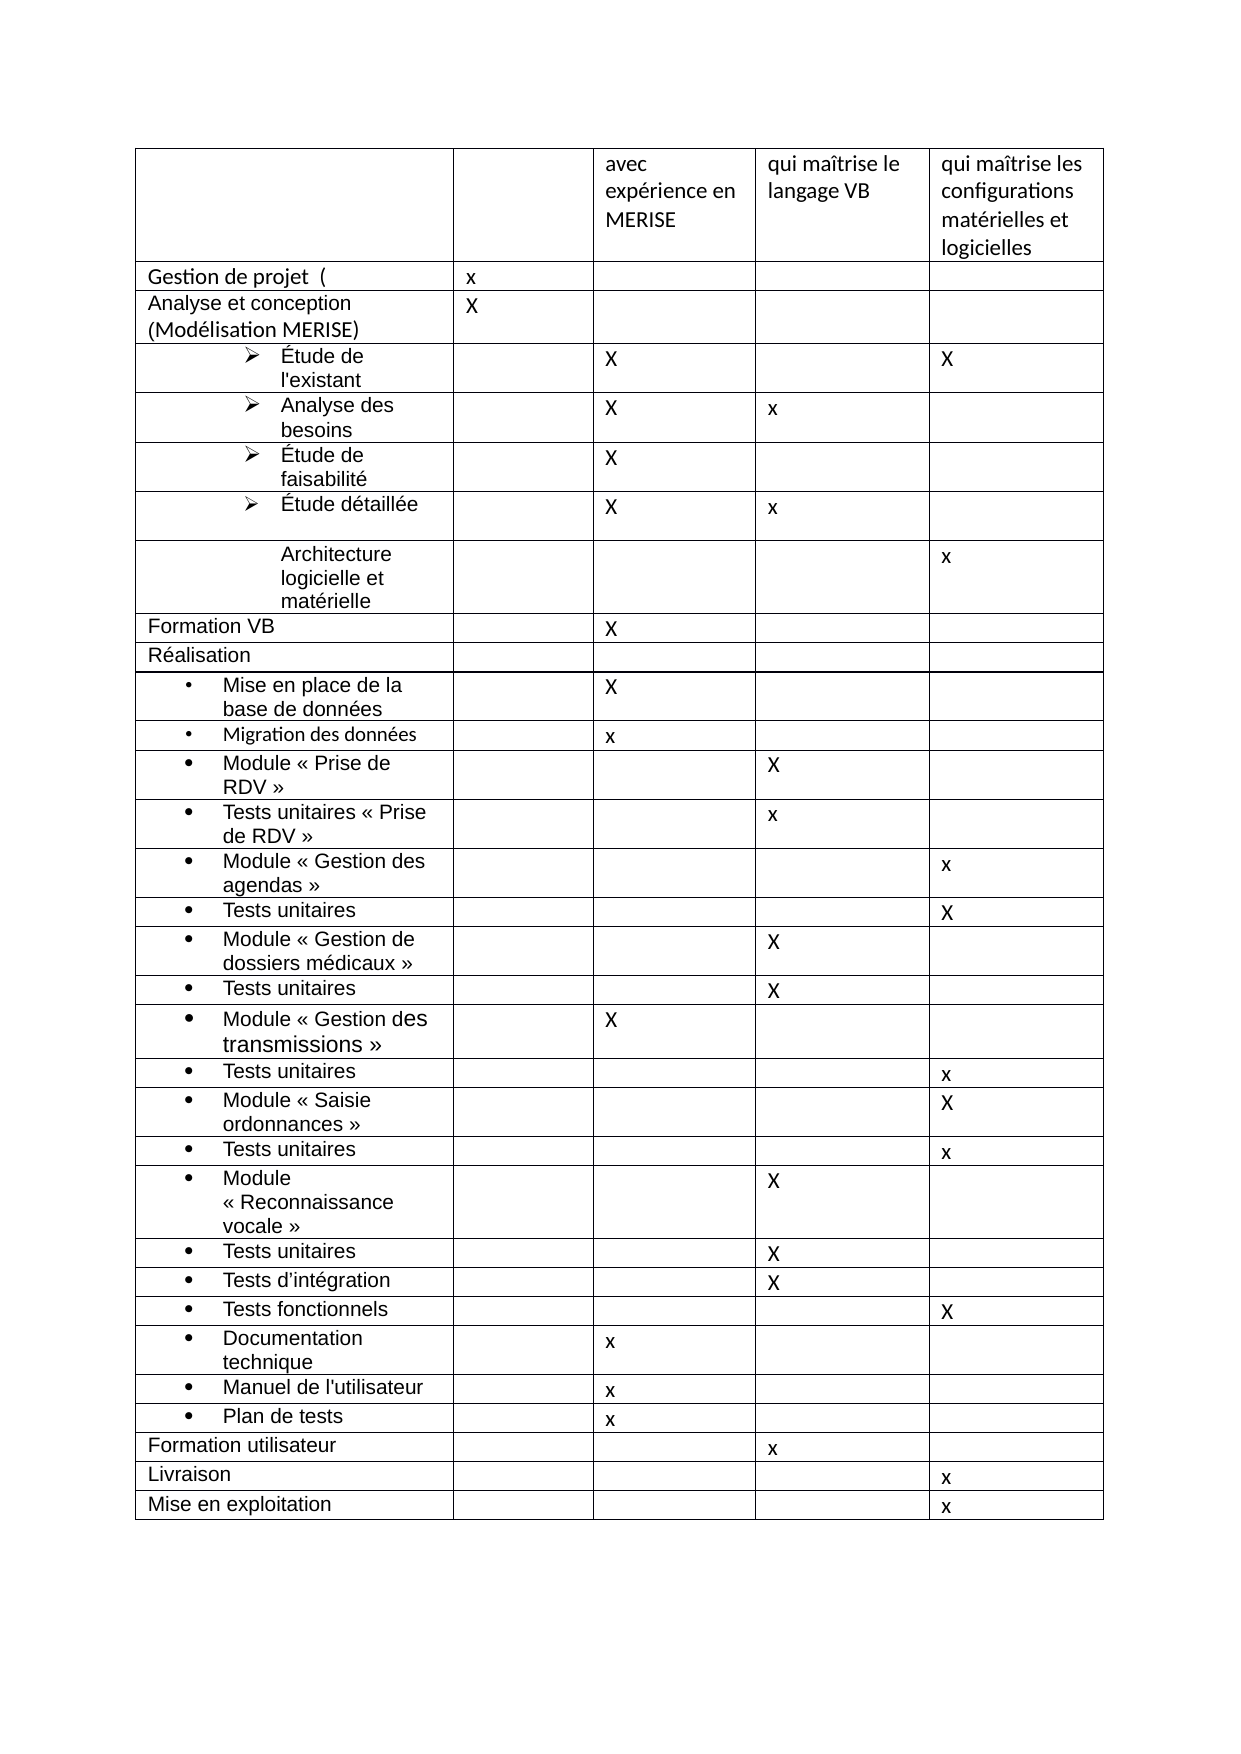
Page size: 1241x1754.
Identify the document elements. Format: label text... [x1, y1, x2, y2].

table_cell [756, 1059, 929, 1087]
table_cell [756, 849, 929, 897]
table_header qui maîtrise les configurations matérielles et logicielles [930, 149, 1103, 261]
table_cell [454, 673, 593, 720]
table_cell [930, 673, 1103, 720]
table_cell Tests d’intégration [136, 1268, 453, 1296]
table_cell X [594, 1005, 755, 1058]
table_header [454, 149, 593, 261]
table_cell [756, 541, 929, 613]
table_cell X [594, 344, 755, 392]
table_cell [594, 643, 755, 671]
table_cell x [454, 262, 593, 290]
table_cell x [930, 1491, 1103, 1519]
table_cell [454, 800, 593, 848]
table_cell [454, 1005, 593, 1058]
table_cell [454, 643, 593, 671]
table_cell Étude de faisabilité [136, 443, 453, 491]
table_cell [756, 898, 929, 926]
table_cell [594, 751, 755, 798]
table_cell X [454, 291, 593, 343]
table_cell x [594, 721, 755, 749]
table_cell Plan de tests [136, 1404, 453, 1432]
table_cell Mise en exploitation [136, 1491, 453, 1519]
table_cell [930, 1239, 1103, 1267]
table_cell [594, 1166, 755, 1238]
table_cell X [594, 393, 755, 442]
table_cell [454, 1268, 593, 1296]
table_cell x [930, 1462, 1103, 1490]
table_cell x [756, 393, 929, 442]
table_cell Module « Saisie ordonnances » [136, 1088, 453, 1136]
table_header qui maîtrise le langage VB [756, 149, 929, 261]
table_cell x [930, 541, 1103, 613]
table_cell X [756, 976, 929, 1004]
table_cell Analyse des besoins [136, 393, 453, 442]
table_cell Livraison [136, 1462, 453, 1490]
table_cell [454, 1239, 593, 1267]
table_cell [454, 849, 593, 897]
table_cell [454, 751, 593, 798]
table_cell [454, 721, 593, 749]
table_cell [930, 614, 1103, 642]
table_cell [454, 898, 593, 926]
table_cell Module « Gestion des agendas » [136, 849, 453, 897]
table_cell Tests unitaires [136, 1239, 453, 1267]
table_cell [756, 1462, 929, 1490]
table_cell [756, 1404, 929, 1432]
table_cell [930, 393, 1103, 442]
table_cell [930, 291, 1103, 343]
table_cell [756, 721, 929, 749]
table_cell X [594, 492, 755, 540]
table_cell X [756, 1166, 929, 1238]
table_cell Architecture logicielle et matérielle [136, 541, 453, 613]
table_cell X [594, 673, 755, 720]
table_cell [594, 976, 755, 1004]
table_cell [594, 541, 755, 613]
table_cell [454, 1404, 593, 1432]
table_cell Étude détaillée [136, 492, 453, 540]
table_cell [594, 262, 755, 290]
table_cell [454, 614, 593, 642]
table_cell Analyse et conception (Modélisation MERISE) [136, 291, 453, 343]
table_cell Tests fonctionnels [136, 1297, 453, 1325]
table_cell [930, 800, 1103, 848]
table_cell Migration des données [136, 721, 453, 749]
table_cell Tests unitaires [136, 898, 453, 926]
table_cell Documentation technique [136, 1326, 453, 1374]
table_cell [454, 492, 593, 540]
table_cell [756, 643, 929, 671]
table_cell Réalisation [136, 643, 453, 671]
table_cell X [756, 1239, 929, 1267]
table_cell [594, 1462, 755, 1490]
table_cell [756, 1491, 929, 1519]
table_cell [930, 1433, 1103, 1461]
table_cell [454, 1297, 593, 1325]
table_cell Étude de l'existant [136, 344, 453, 392]
table_cell [756, 614, 929, 642]
table_cell Formation VB [136, 614, 453, 642]
table_cell [756, 1088, 929, 1136]
table_cell X [930, 1088, 1103, 1136]
table_cell Gestion de projet ( [136, 262, 453, 290]
table_cell x [756, 492, 929, 540]
table_cell [930, 643, 1103, 671]
table_cell [454, 443, 593, 491]
table_cell x [594, 1375, 755, 1403]
table_cell [594, 800, 755, 848]
table_cell x [930, 849, 1103, 897]
table_cell [454, 1166, 593, 1238]
table_cell [930, 927, 1103, 975]
table_header avec expérience en MERISE [594, 149, 755, 261]
table_cell Tests unitaires [136, 1059, 453, 1087]
table_cell [594, 1491, 755, 1519]
table_cell [454, 1491, 593, 1519]
table_cell [930, 262, 1103, 290]
table_cell Tests unitaires « Prise de RDV » [136, 800, 453, 848]
table_cell X [756, 751, 929, 798]
table_cell [594, 898, 755, 926]
table_cell x [930, 1059, 1103, 1087]
table_cell [454, 1433, 593, 1461]
table_cell [594, 1059, 755, 1087]
table_cell x [756, 800, 929, 848]
table_cell [930, 1005, 1103, 1058]
table_cell X [930, 898, 1103, 926]
table_cell [594, 1297, 755, 1325]
table_cell [594, 1239, 755, 1267]
table_cell [756, 1297, 929, 1325]
table_cell [930, 443, 1103, 491]
table_cell [930, 1404, 1103, 1432]
table_cell [454, 1059, 593, 1087]
table_cell Manuel de l'utilisateur [136, 1375, 453, 1403]
table_cell Tests unitaires [136, 976, 453, 1004]
table_cell [930, 1375, 1103, 1403]
table_cell x [756, 1433, 929, 1461]
table_cell [454, 927, 593, 975]
table_cell [594, 291, 755, 343]
table_cell [756, 1326, 929, 1374]
table_cell [594, 849, 755, 897]
table_cell [756, 1137, 929, 1165]
table_cell [454, 1375, 593, 1403]
table_cell Formation utilisateur [136, 1433, 453, 1461]
table_cell [930, 1326, 1103, 1374]
table_cell [930, 1268, 1103, 1296]
table_cell [930, 1166, 1103, 1238]
table_header [136, 149, 453, 261]
table_cell [930, 976, 1103, 1004]
table_cell [594, 927, 755, 975]
table_cell [594, 1137, 755, 1165]
table_cell [756, 673, 929, 720]
table_cell [930, 751, 1103, 798]
table_cell [454, 1088, 593, 1136]
table_cell [756, 291, 929, 343]
table_cell [594, 1088, 755, 1136]
table_cell X [756, 1268, 929, 1296]
table_cell X [594, 443, 755, 491]
table_cell [756, 443, 929, 491]
table_cell x [930, 1137, 1103, 1165]
table_cell Module « Reconnaissance vocale » [136, 1166, 453, 1238]
table_cell [756, 1005, 929, 1058]
table_cell [930, 492, 1103, 540]
table_cell [756, 344, 929, 392]
table_cell [454, 393, 593, 442]
table_cell X [594, 614, 755, 642]
table_cell [594, 1433, 755, 1461]
table_cell Mise en place de la base de données [136, 673, 453, 720]
table_cell [756, 1375, 929, 1403]
table_cell x [594, 1404, 755, 1432]
table_cell X [930, 1297, 1103, 1325]
table_cell Module « Gestion de dossiers médicaux » [136, 927, 453, 975]
table_cell X [930, 344, 1103, 392]
table_cell x [594, 1326, 755, 1374]
table_cell [454, 976, 593, 1004]
table_cell [756, 262, 929, 290]
table_cell [454, 344, 593, 392]
table_cell [454, 1137, 593, 1165]
table_cell Module « Gestion des transmissions » [136, 1005, 453, 1058]
table_cell [454, 541, 593, 613]
table_cell Module « Prise de RDV » [136, 751, 453, 798]
table_cell X [756, 927, 929, 975]
table_cell [454, 1326, 593, 1374]
table_cell Tests unitaires [136, 1137, 453, 1165]
table_cell [930, 721, 1103, 749]
table_cell [454, 1462, 593, 1490]
table_cell [594, 1268, 755, 1296]
